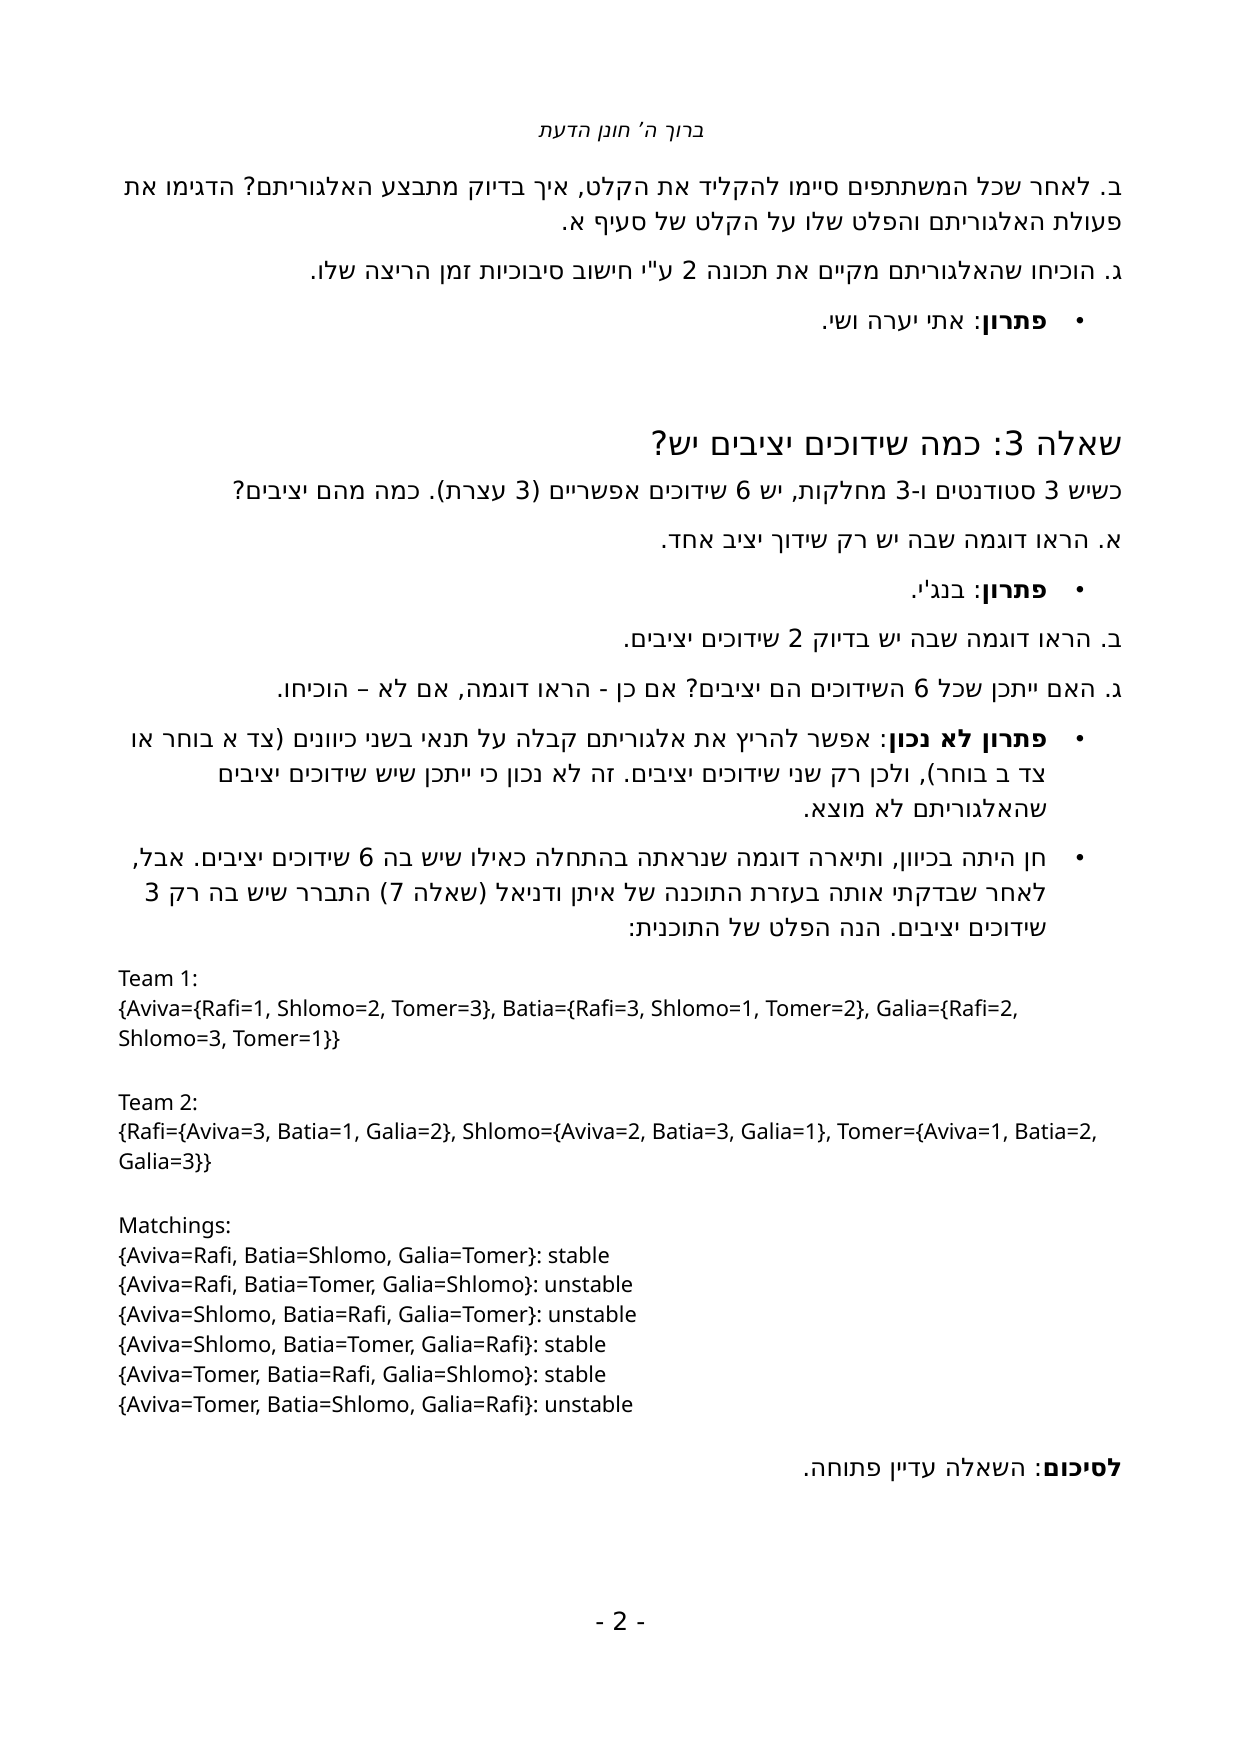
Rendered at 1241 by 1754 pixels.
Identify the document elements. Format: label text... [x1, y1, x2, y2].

text {Aviva=Shlomo, Batia=Tomer, Galia=Rafi}: stable [118, 1329, 1122, 1359]
list פתרון: בנג'י. [118, 575, 1084, 604]
text לסיכום: השאלה עדיין פתוחה. [118, 1452, 1122, 1482]
list פתרון: אתי יערה ושי. [118, 306, 1084, 335]
text {Aviva=Shlomo, Batia=Rafi, Galia=Tomer}: unstable [118, 1299, 1122, 1329]
text ב. לאחר שכל המשתתפים סיימו להקליד את הקלט, איך בדיוק מתבצע האלגוריתם? הדגימו את פעולת האלגוריתם והפלט שלו על הקלט של סעיף א. [118, 172, 1122, 236]
text א. הראו דוגמה שבה יש רק שידוך יציב אחד. [118, 526, 1122, 555]
text Team 2: [118, 1086, 1122, 1116]
text כשיש 3 סטודנטים ו-3 מחלקות, יש 6 שידוכים אפשריים (3 עצרת). כמה מהם יציבים? [118, 476, 1122, 505]
list חן היתה בכיוון, ותיארה דוגמה שנראתה בהתחלה כאילו שיש בה 6 שידוכים יציבים. אבל, לאחר שבדקתי אותה בעזרת התוכנה של איתן ודניאל (שאלה 7) התברר שיש בה רק 3 שידוכים יציבים. הנה הפלט של התוכנית: [118, 843, 1084, 943]
text ב. הראו דוגמה שבה יש בדיוק 2 שידוכים יציבים. [118, 625, 1122, 654]
text {Aviva=Tomer, Batia=Rafi, Galia=Shlomo}: stable [118, 1359, 1122, 1389]
text Matchings: [118, 1210, 1122, 1240]
text ג. האם ייתכן שכל 6 השידוכים הם יציבים? אם כן - הראו דוגמה, אם לא – הוכיחו. [118, 674, 1122, 703]
list פתרון לא נכון: אפשר להריץ את אלגוריתם קבלה על תנאי בשני כיוונים (צד א בוחר או צד ב בוחר), ולכן רק שני שידוכים יציבים. זה לא נכון כי ייתכן שיש שידוכים יציבים שהאלגוריתם לא מוצא. [118, 724, 1084, 823]
text {Aviva=Rafi, Batia=Shlomo, Galia=Tomer}: stable [118, 1240, 1122, 1269]
text {Rafi={Aviva=3, Batia=1, Galia=2}, Shlomo={Aviva=2, Batia=3, Galia=1}, Tomer={Aviva=1, Batia=2, Galia=3}} [118, 1116, 1122, 1176]
text ג. הוכיחו שהאלגוריתם מקיים את תכונה 2 ע"י חישוב סיבוכיות זמן הריצה שלו. [118, 256, 1122, 286]
text {Aviva=Tomer, Batia=Shlomo, Galia=Rafi}: unstable [118, 1389, 1122, 1418]
subtitle שאלה 3: כמה שידוכים יציבים יש? [118, 424, 1122, 463]
text {Aviva=Rafi, Batia=Tomer, Galia=Shlomo}: unstable [118, 1269, 1122, 1299]
text {Aviva={Rafi=1, Shlomo=2, Tomer=3}, Batia={Rafi=3, Shlomo=1, Tomer=2}, Galia={Rafi=2, Shlomo=3, Tomer=1}} [118, 993, 1122, 1052]
text Team 1: [118, 963, 1122, 993]
